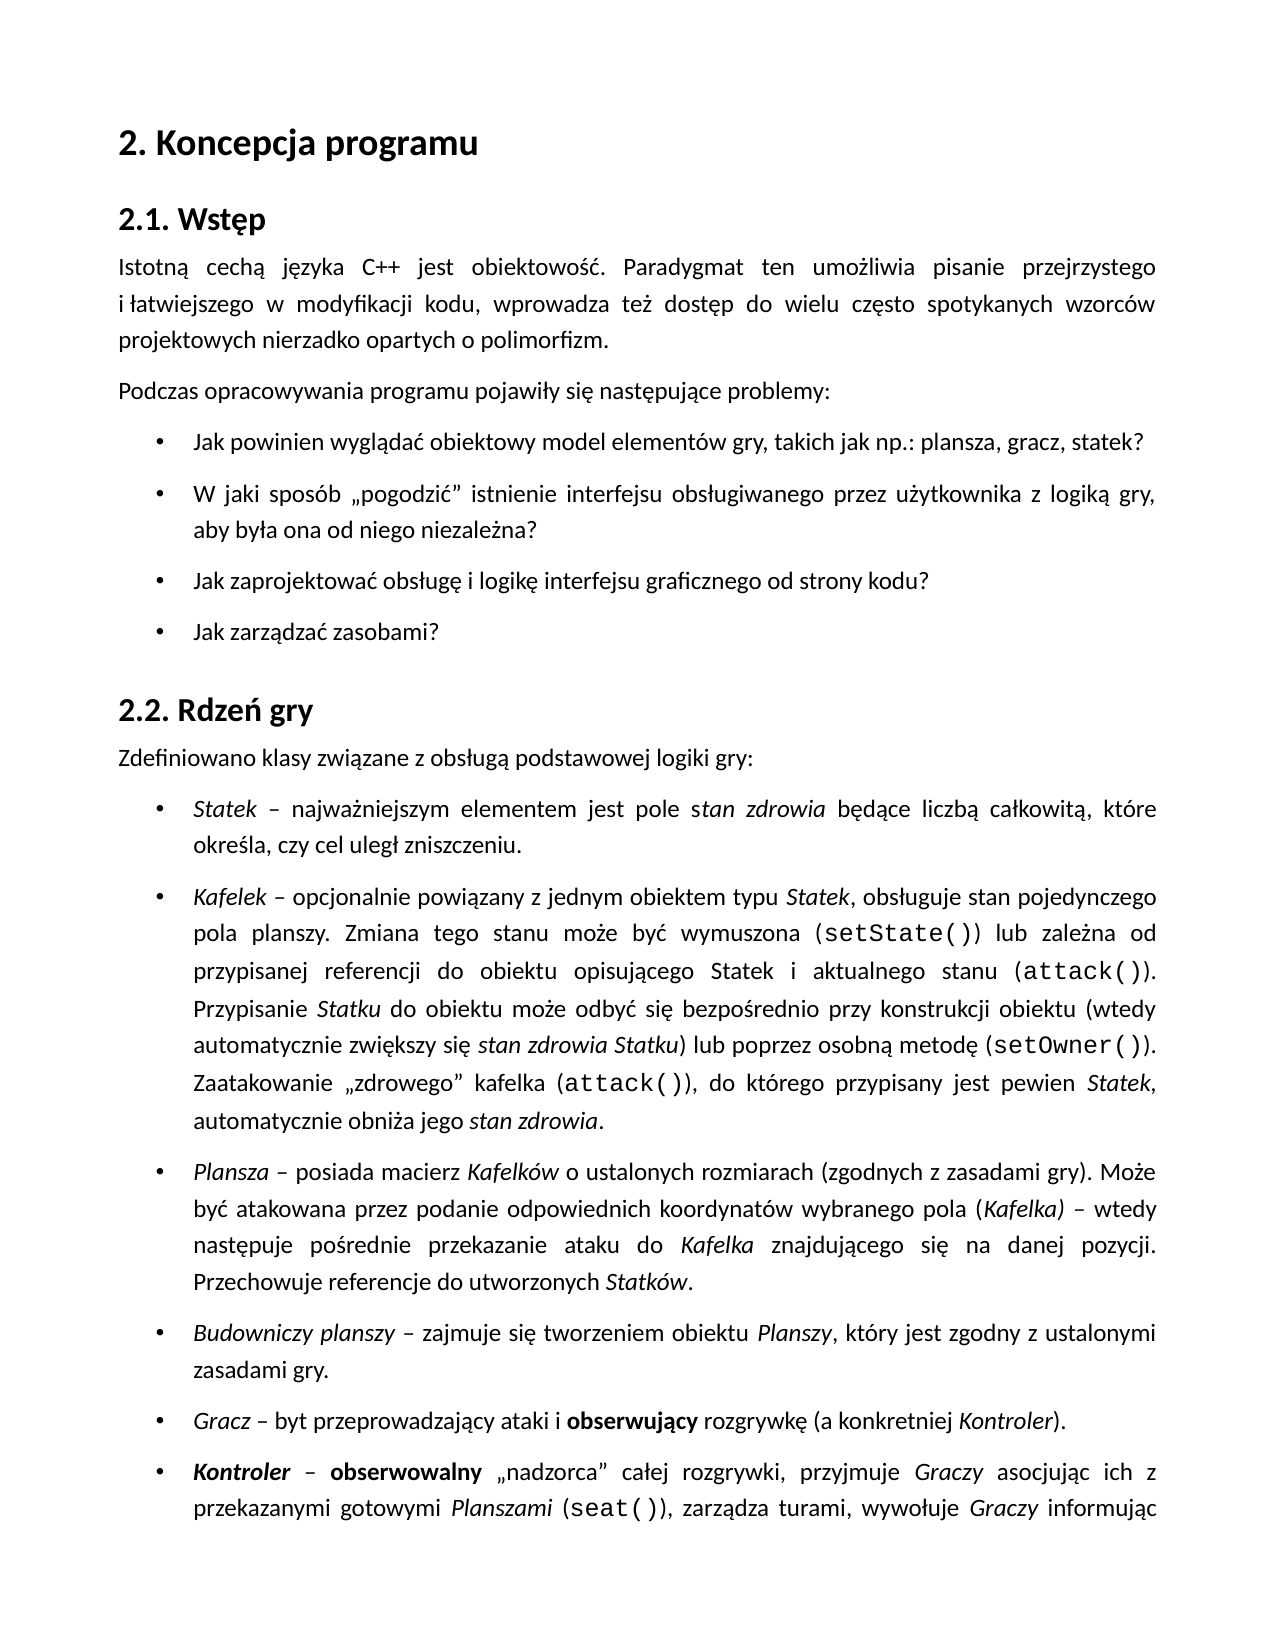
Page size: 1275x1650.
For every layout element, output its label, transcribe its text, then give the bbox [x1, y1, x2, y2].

subtitle 2.2. Rdzeń gry [118, 688, 1157, 729]
list Jak zarządzać zasobami? [156, 617, 1157, 647]
text Podczas opracowywania programu pojawiły się następujące problemy: [118, 375, 1157, 406]
list Statek – najważniejszym elementem jest pole stan zdrowia będące liczbą całkowitą, które określa, czy cel uległ zniszczeniu. [156, 793, 1157, 860]
list Kontroler – obserwowalny „nadzorca” całej rozgrywki, przyjmuje Graczy asocjując ich z przekazanymi gotowymi Planszami (seat()), zarządza turami, wywołuje Graczy informując [156, 1456, 1157, 1524]
list Jak zaprojektować obsługę i logikę interfejsu graficznego od strony kodu? [156, 565, 1157, 596]
list Kafelek – opcjonalnie powiązany z jednym obiektem typu Statek, obsługuje stan pojedynczego pola planszy. Zmiana tego stanu może być wymuszona (setState()) lub zależna od przypisanej referencji do obiektu opisującego Statek i aktualnego stanu (attack()). Przypisanie Statku do obiektu może odbyć się bezpośrednio przy konstrukcji obiektu (wtedy automatycznie zwiększy się stan zdrowia Statku) lub poprzez osobną metodę (setOwner()). Zaatakowanie „zdrowego” kafelka (attack()), do którego przypisany jest pewien Statek, automatycznie obniża jego stan zdrowia. [156, 881, 1157, 1136]
list Budowniczy planszy – zajmuje się tworzeniem obiektu Planszy, który jest zgodny z ustalonymi zasadami gry. [156, 1317, 1157, 1384]
list Jak powinien wyglądać obiektowy model elementów gry, takich jak np.: plansza, gracz, statek? [156, 427, 1157, 457]
subtitle 2.1. Wstęp [118, 198, 1157, 239]
list Plansza – posiada macierz Kafelków o ustalonych rozmiarach (zgodnych z zasadami gry). Może być atakowana przez podanie odpowiednich koordynatów wybranego pola (Kafelka) – wtedy następuje pośrednie przekazanie ataku do Kafelka znajdującego się na danej pozycji. Przechowuje referencje do utworzonych Statków. [156, 1156, 1157, 1297]
list W jaki sposób „pogodzić” istnienie interfejsu obsługiwanego przez użytkownika z logiką gry, aby była ona od niego niezależna? [156, 478, 1157, 545]
text Istotną cechą języka C++ jest obiektowość. Paradygmat ten umożliwia pisanie przejrzystego i łatwiejszego w modyfikacji kodu, wprowadza też dostęp do wielu często spotykanych wzorców projektowych nierzadko opartych o polimorfizm. [118, 251, 1157, 355]
text Zdefiniowano klasy związane z obsługą podstawowej logiki gry: [118, 742, 1157, 772]
list Gracz – byt przeprowadzający ataki i obserwujący rozgrywkę (a konkretniej Kontroler). [156, 1405, 1157, 1435]
subtitle 2. Koncepcja programu [118, 118, 1157, 164]
